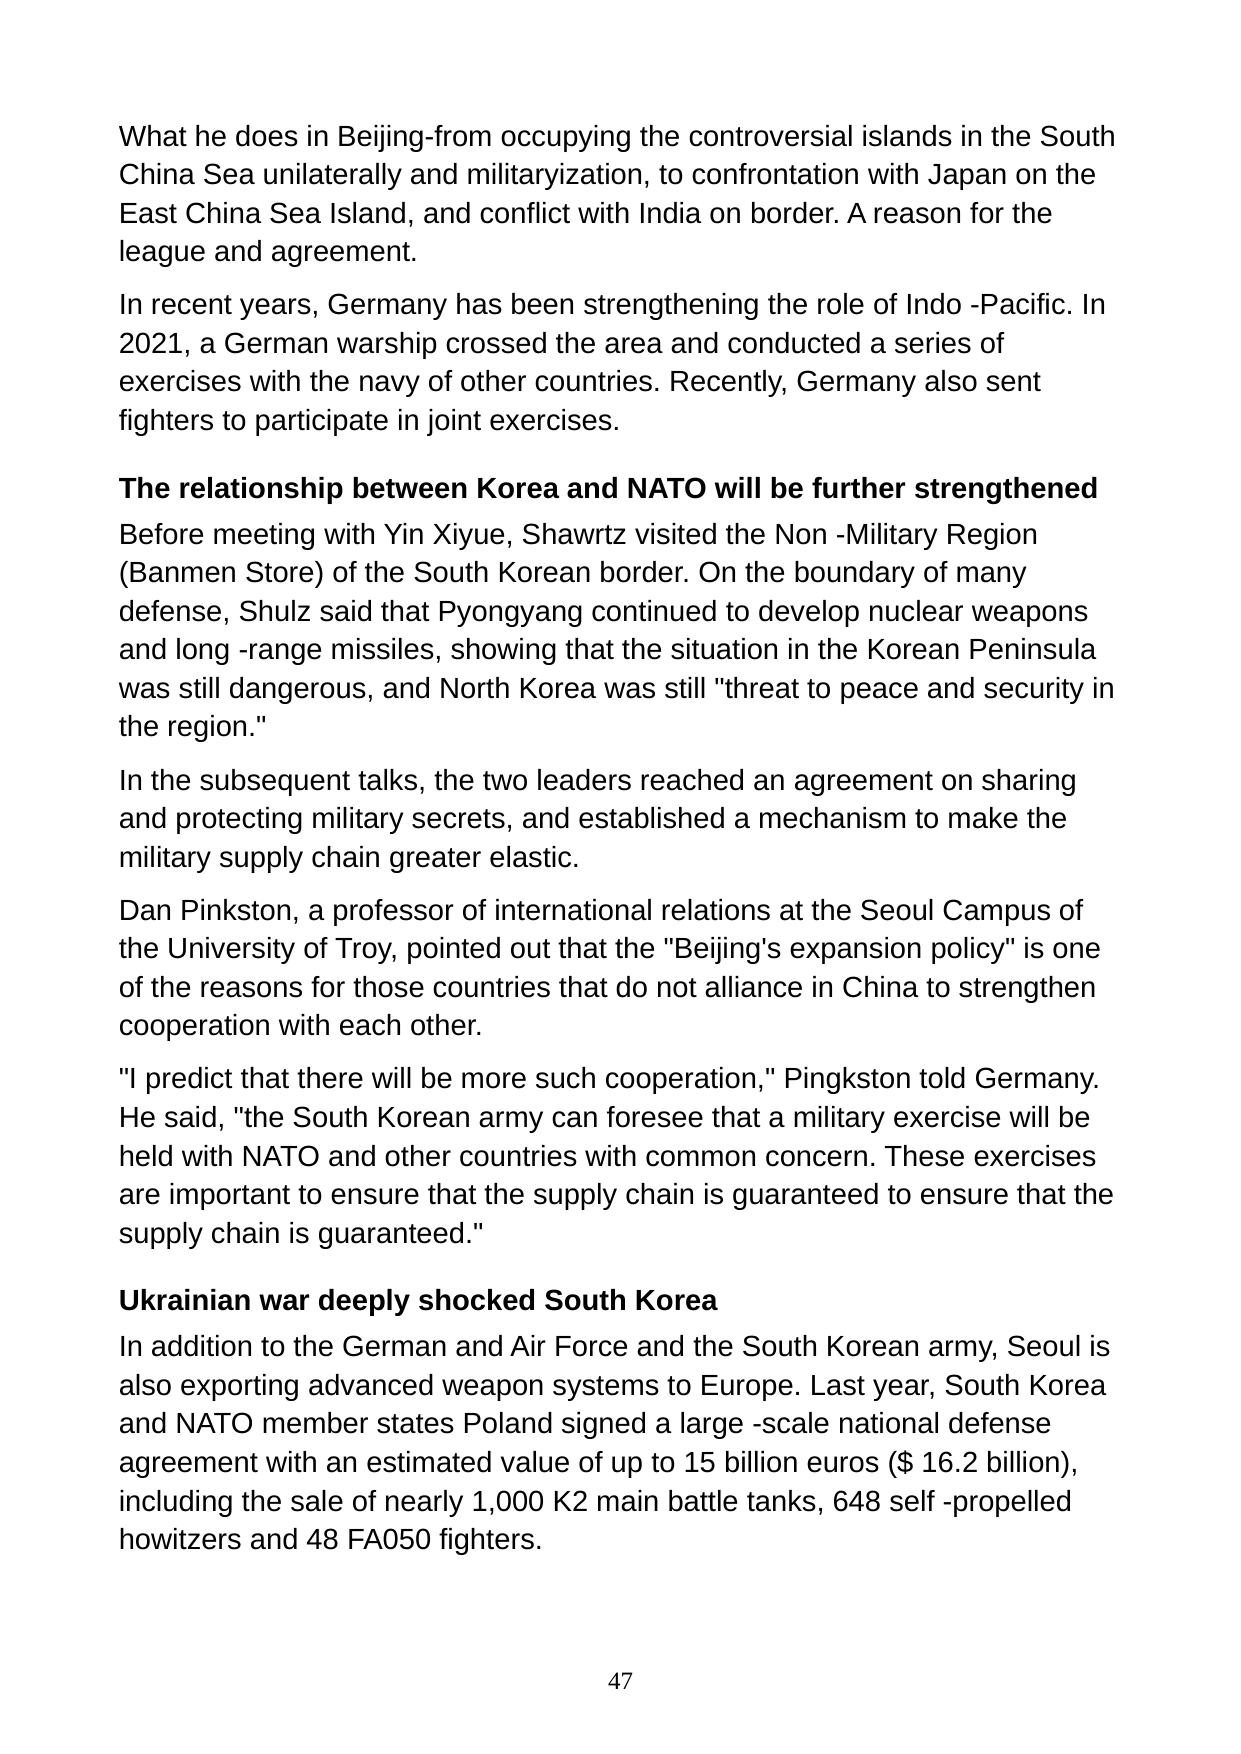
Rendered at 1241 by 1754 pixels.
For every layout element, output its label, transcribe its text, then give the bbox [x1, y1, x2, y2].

subtitle The relationship between Korea and NATO will be further strengthened [118, 471, 1122, 504]
text What he does in Beijing-from occupying the controversial islands in the South China Sea unilaterally and militaryization, to confrontation with Japan on the East China Sea Island, and conflict with India on border. A reason for the league and agreement. [118, 118, 1122, 268]
text In the subsequent talks, the two leaders reached an agreement on sharing and protecting military secrets, and established a mechanism to make the military supply chain greater elastic. [118, 762, 1122, 873]
text Before meeting with Yin Xiyue, Shawrtz visited the Non -Military Region (Banmen Store) of the South Korean border. On the boundary of many defense, Shulz said that Pyongyang continued to develop nuclear weapons and long -range missiles, showing that the situation in the Korean Peninsula was still dangerous, and North Korea was still "threat to peace and security in the region." [118, 517, 1122, 743]
text In recent years, Germany has been strengthening the role of Indo -Pacific. In 2021, a German warship crossed the area and conducted a series of exercises with the navy of other countries. Recently, Germany also sent fighters to participate in joint exercises. [118, 287, 1122, 436]
text In addition to the German and Air Force and the South Korean army, Seoul is also exporting advanced weapon systems to Europe. Last year, South Korea and NATO member states Poland signed a large -scale national defense agreement with an estimated value of up to 15 billion euros ($ 16.2 billion), including the sale of nearly 1,000 K2 main battle tanks, 648 self -propelled howitzers and 48 FA050 fighters. [118, 1329, 1122, 1556]
text "I predict that there will be more such cooperation," Pingkston told Germany. He said, "the South Korean army can foresee that a military exercise will be held with NATO and other countries with common concern. These exercises are important to ensure that the supply chain is guaranteed to ensure that the supply chain is guaranteed." [118, 1061, 1122, 1249]
text Dan Pinkston, a professor of international relations at the Seoul Campus of the University of Troy, pointed out that the "Beijing's expansion policy" is one of the reasons for those countries that do not alliance in China to strengthen cooperation with each other. [118, 893, 1122, 1042]
subtitle Ukrainian war deeply shocked South Korea [118, 1283, 1122, 1317]
